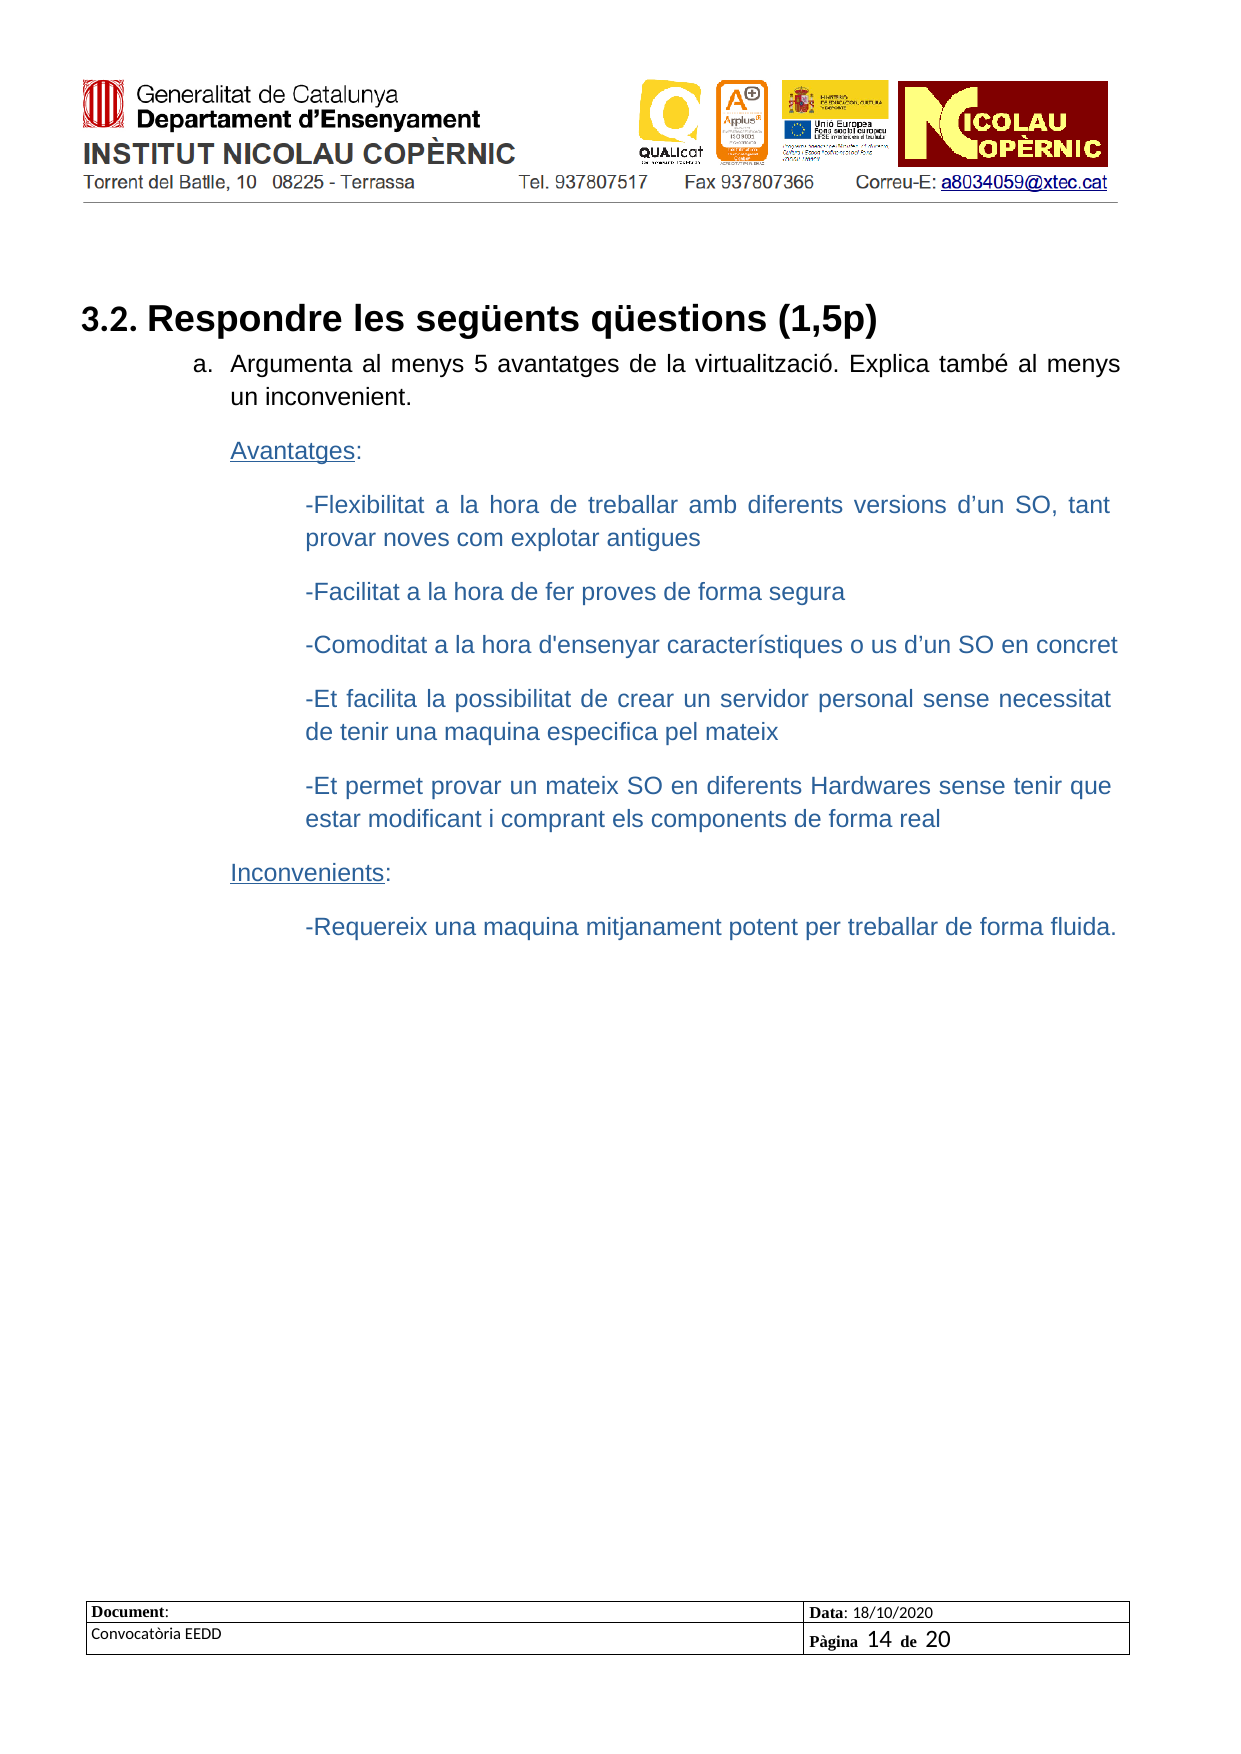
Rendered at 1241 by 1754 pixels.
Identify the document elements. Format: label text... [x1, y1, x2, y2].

list -Facilitat a la hora de fer proves de forma segura [193, 577, 1122, 605]
list -Requereix una maquina mitjanament potent per treballar de forma fluida. [193, 912, 1122, 941]
subtitle 3.2. Respondre les següents qüestions (1,5p) [80, 295, 1122, 341]
list Inconvenients: [193, 858, 1122, 887]
picture [80, 73, 1122, 223]
list -Comoditat a la hora d'ensenyar característiques o us d’un SO en concret [193, 630, 1122, 659]
list Argumenta al menys 5 avantatges de la virtualització. Explica també al menys un inconvenient. [193, 349, 1122, 411]
list -Flexibilitat a la hora de treballar amb diferents versions d’un SO, tant provar noves com explotar antigues [193, 490, 1122, 551]
list -Et facilita la possibilitat de crear un servidor personal sense necessitat de tenir una maquina especifica pel mateix [193, 684, 1122, 746]
list Avantatges: [193, 436, 1122, 464]
list -Et permet provar un mateix SO en diferents Hardwares sense tenir que estar modificant i comprant els components de forma real [193, 771, 1122, 833]
